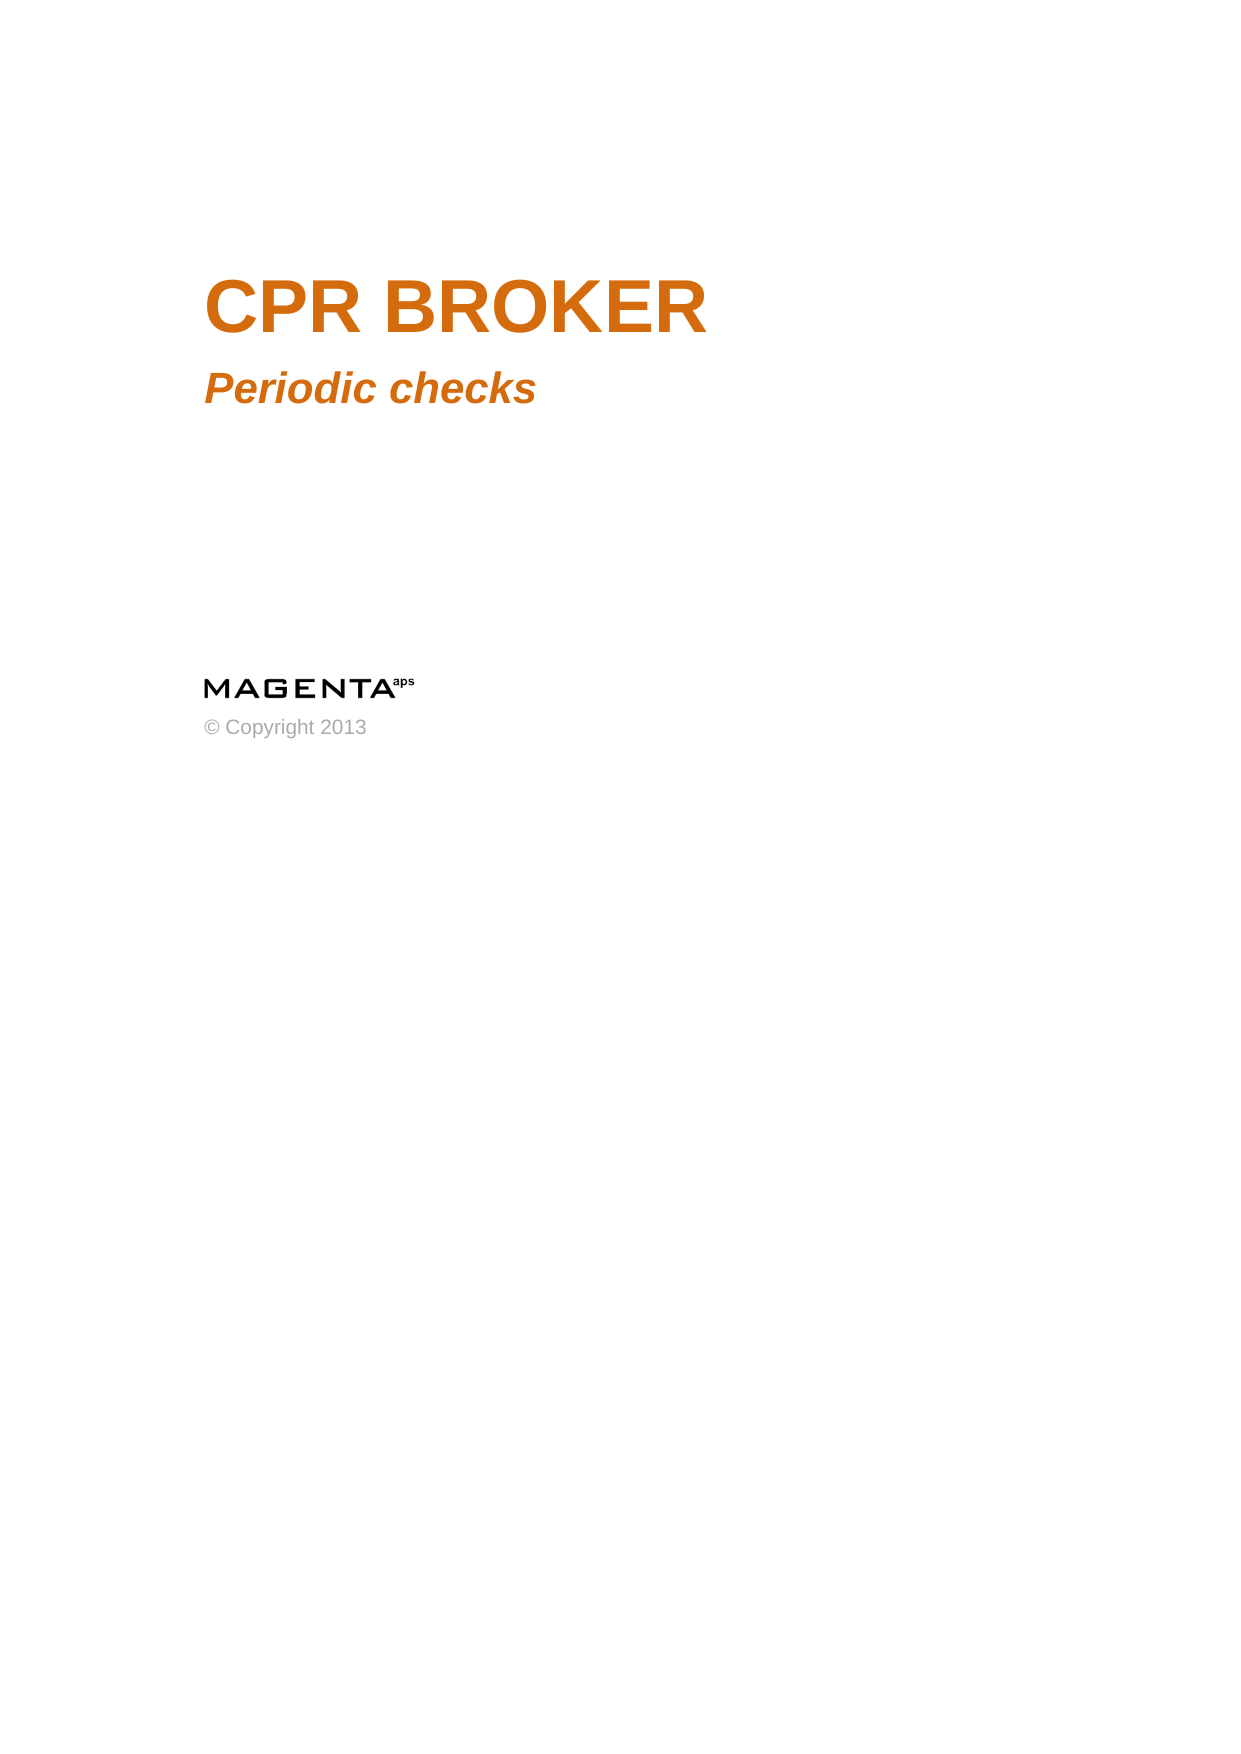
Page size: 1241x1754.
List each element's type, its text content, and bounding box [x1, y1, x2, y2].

subtitle Periodic checks [204, 363, 1036, 413]
title CPR Broker [204, 262, 1036, 348]
text © Copyright 2013 [204, 715, 1036, 739]
